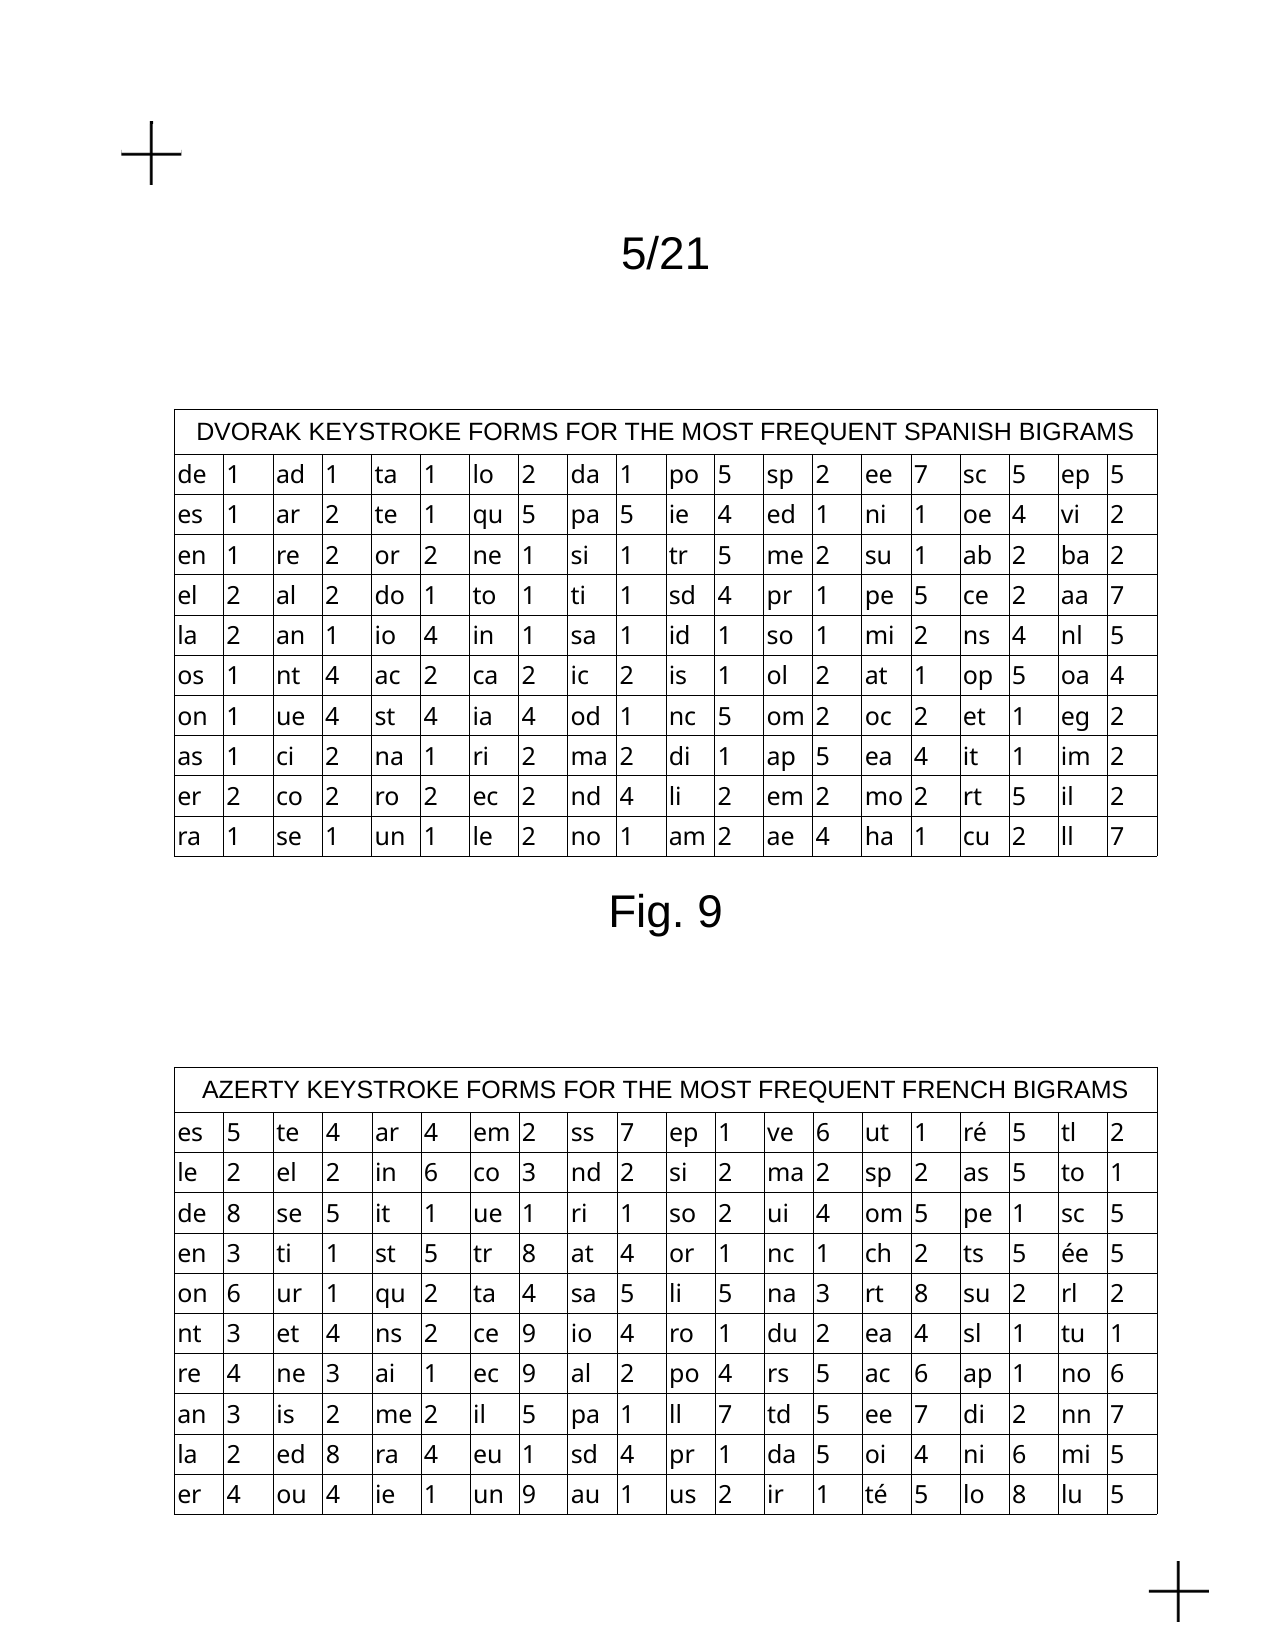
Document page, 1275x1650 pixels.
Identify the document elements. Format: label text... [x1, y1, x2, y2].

table_cell it [961, 736, 1009, 775]
table_cell ed [274, 1435, 322, 1474]
table_cell lo [470, 455, 518, 494]
table_cell en [175, 535, 223, 574]
table_cell ll [1059, 817, 1107, 856]
table_cell 2 [813, 656, 861, 695]
table_cell 2 [1010, 535, 1058, 574]
table_cell 5 [1108, 1435, 1157, 1474]
table_cell 2 [1010, 1274, 1058, 1313]
table_cell ns [373, 1314, 421, 1353]
table_cell oi [863, 1435, 911, 1474]
table_cell 2 [813, 455, 861, 494]
table_cell pe [961, 1193, 1009, 1232]
table_cell 1 [519, 535, 567, 574]
table_cell ri [568, 1193, 617, 1232]
table_cell 1 [323, 455, 371, 494]
table_cell 9 [520, 1475, 567, 1514]
table_cell so [764, 616, 812, 655]
table_cell 7 [618, 1113, 666, 1152]
table_cell si [667, 1153, 715, 1192]
table_cell 5 [1010, 455, 1058, 494]
table_cell 3 [224, 1394, 273, 1433]
table_cell ra [175, 817, 223, 856]
table_cell 5 [1108, 1234, 1157, 1273]
table_cell 2 [1108, 495, 1157, 534]
table_cell 1 [224, 455, 273, 494]
table_cell 1 [421, 495, 469, 534]
table_cell oc [862, 696, 911, 735]
table_cell 2 [1108, 535, 1157, 574]
table_cell 6 [224, 1274, 273, 1313]
table_cell 2 [1108, 1113, 1157, 1152]
table_cell 3 [224, 1314, 273, 1353]
table_cell 1 [617, 575, 666, 614]
table_cell 2 [1108, 696, 1157, 735]
table_cell 4 [323, 656, 371, 695]
table_cell re [274, 535, 322, 574]
table_cell 2 [618, 1354, 666, 1393]
table_cell ma [765, 1153, 813, 1192]
table_cell 2 [813, 535, 861, 574]
table_cell un [372, 817, 420, 856]
table_cell et [961, 696, 1009, 735]
table_cell an [274, 616, 322, 655]
table_cell 5 [912, 1475, 960, 1514]
table_cell st [372, 696, 420, 735]
table_cell 8 [323, 1435, 372, 1474]
table_cell si [568, 535, 616, 574]
table_cell so [667, 1193, 715, 1232]
table_cell nd [568, 1153, 617, 1192]
table_cell ts [961, 1234, 1009, 1273]
table_cell 1 [1010, 1354, 1058, 1393]
table_cell ta [471, 1274, 519, 1313]
table_cell au [568, 1475, 617, 1514]
table_cell 5 [814, 1435, 862, 1474]
table_cell od [568, 696, 616, 735]
table_cell le [175, 1153, 223, 1192]
table_cell 1 [618, 1475, 666, 1514]
table_cell 2 [323, 535, 371, 574]
table_cell sd [568, 1435, 617, 1474]
table_cell 1 [618, 1394, 666, 1433]
table_cell im [1059, 736, 1107, 775]
table_cell st [373, 1234, 421, 1273]
table_cell nt [175, 1314, 223, 1353]
table_cell tr [471, 1234, 519, 1273]
table_cell am [667, 817, 714, 856]
table_cell co [471, 1153, 519, 1192]
table_cell 4 [912, 736, 960, 775]
table_cell 5 [912, 575, 960, 614]
table_cell 2 [1010, 1394, 1058, 1433]
table_cell ur [274, 1274, 322, 1313]
table_cell nn [1059, 1394, 1107, 1433]
table_cell 1 [715, 616, 763, 655]
table_cell er [175, 776, 223, 816]
table_cell 1 [813, 575, 861, 614]
table_cell 1 [224, 535, 273, 574]
table_cell om [764, 696, 812, 735]
table_cell ed [764, 495, 812, 534]
table_cell lu [1059, 1475, 1107, 1514]
table_cell 1 [814, 1234, 862, 1273]
table_cell 4 [1108, 656, 1157, 695]
table_cell té [863, 1475, 911, 1514]
table_cell ni [961, 1435, 1009, 1474]
table_cell 2 [715, 776, 763, 816]
table_cell io [372, 616, 420, 655]
table_cell 1 [912, 656, 960, 695]
table_cell 6 [1108, 1354, 1157, 1393]
table_cell 7 [912, 455, 960, 494]
table_cell 1 [715, 736, 763, 775]
table_cell ta [372, 455, 420, 494]
table_cell al [568, 1354, 617, 1393]
table_cell us [667, 1475, 715, 1514]
table_cell ie [373, 1475, 421, 1514]
table_cell de [175, 455, 223, 494]
table_cell 5 [715, 455, 763, 494]
table_cell 2 [912, 616, 960, 655]
table_cell to [1059, 1153, 1107, 1192]
table_cell ne [470, 535, 518, 574]
table_cell 3 [814, 1274, 862, 1313]
table_cell mi [862, 616, 911, 655]
table_cell mi [1059, 1435, 1107, 1474]
table_cell ia [470, 696, 518, 735]
table_cell pa [568, 1394, 617, 1433]
table_cell 1 [1010, 1193, 1058, 1232]
table_cell op [961, 656, 1009, 695]
table_cell 1 [618, 1193, 666, 1232]
table_cell ns [961, 616, 1009, 655]
table_cell in [373, 1153, 421, 1192]
table_cell ou [274, 1475, 322, 1514]
table_cell 4 [1010, 616, 1058, 655]
table_cell 1 [520, 1435, 567, 1474]
table_cell ti [274, 1234, 322, 1273]
table_cell 2 [224, 776, 273, 816]
table_cell 2 [422, 1274, 470, 1313]
table_cell 1 [519, 616, 567, 655]
table_cell tu [1059, 1314, 1107, 1353]
table_cell ma [568, 736, 616, 775]
table_cell il [1059, 776, 1107, 816]
table_cell 7 [1108, 817, 1157, 856]
table_cell ve [765, 1113, 813, 1152]
table_cell 1 [716, 1314, 764, 1353]
table_cell na [765, 1274, 813, 1313]
table_cell 2 [1108, 776, 1157, 816]
table_cell 4 [912, 1435, 960, 1474]
table_cell el [175, 575, 223, 614]
table_cell 2 [813, 696, 861, 735]
table_cell su [862, 535, 911, 574]
table_cell sc [1059, 1193, 1107, 1232]
table_cell 1 [912, 1113, 960, 1152]
table_cell os [175, 656, 223, 695]
table_cell ec [471, 1354, 519, 1393]
table_cell do [372, 575, 420, 614]
table_cell 4 [715, 575, 763, 614]
table_cell 4 [618, 1435, 666, 1474]
table_cell li [667, 1274, 715, 1313]
table_cell il [471, 1394, 519, 1433]
text 5/21 [150, 227, 1181, 279]
table_cell du [765, 1314, 813, 1353]
table_cell 1 [1010, 696, 1058, 735]
table_cell pe [862, 575, 911, 614]
table_cell ea [863, 1314, 911, 1353]
table_cell 2 [421, 656, 469, 695]
table_cell eg [1059, 696, 1107, 735]
picture [1148, 1561, 1209, 1622]
table_cell 2 [1108, 736, 1157, 775]
table_cell ep [1059, 455, 1107, 494]
table_cell is [667, 656, 714, 695]
table_cell en [175, 1234, 223, 1273]
table_cell da [765, 1435, 813, 1474]
table_cell 1 [520, 1193, 567, 1232]
table_cell sp [863, 1153, 911, 1192]
table_header DVORAK KEYSTROKE FORMS FOR THE MOST FREQUENT SPANISH BIGRAMS [175, 410, 1157, 454]
table_cell 4 [618, 1314, 666, 1353]
table_cell 1 [912, 535, 960, 574]
table_cell 5 [1108, 1193, 1157, 1232]
table_cell 4 [422, 1113, 470, 1152]
table_cell 5 [1010, 1153, 1058, 1192]
table_cell mo [862, 776, 911, 816]
table_cell 2 [716, 1475, 764, 1514]
table_cell 1 [323, 1234, 372, 1273]
table_cell ad [274, 455, 322, 494]
table_cell 7 [716, 1394, 764, 1433]
table_cell te [372, 495, 420, 534]
table_cell 2 [323, 1394, 372, 1433]
table_cell na [372, 736, 420, 775]
table_cell 2 [224, 575, 273, 614]
table_cell ec [470, 776, 518, 816]
table_cell 8 [1010, 1475, 1058, 1514]
table_cell po [667, 1354, 715, 1393]
table_cell io [568, 1314, 617, 1353]
table_cell ro [372, 776, 420, 816]
table_cell pr [764, 575, 812, 614]
table_cell vi [1059, 495, 1107, 534]
table_cell ap [764, 736, 812, 775]
table_cell 2 [814, 1153, 862, 1192]
table_cell 1 [617, 535, 666, 574]
table_cell ré [961, 1113, 1009, 1152]
table_cell ui [765, 1193, 813, 1232]
table_cell it [373, 1193, 421, 1232]
table_cell 1 [421, 575, 469, 614]
table_cell em [764, 776, 812, 816]
table_cell 4 [323, 1314, 372, 1353]
table_cell 1 [421, 736, 469, 775]
table_cell oa [1059, 656, 1107, 695]
table_cell co [274, 776, 322, 816]
table_cell to [470, 575, 518, 614]
table_cell no [1059, 1354, 1107, 1393]
table_cell 1 [323, 1274, 372, 1313]
table_cell 2 [323, 575, 371, 614]
table_cell 7 [912, 1394, 960, 1433]
table_cell 2 [422, 1314, 470, 1353]
table_cell 2 [323, 776, 371, 816]
table_cell al [274, 575, 322, 614]
table_cell 5 [1010, 656, 1058, 695]
table_cell se [274, 1193, 322, 1232]
table_cell ée [1059, 1234, 1107, 1273]
table_cell ci [274, 736, 322, 775]
table_cell 4 [618, 1234, 666, 1273]
table_cell 5 [520, 1394, 567, 1433]
table_cell nl [1059, 616, 1107, 655]
table_cell td [765, 1394, 813, 1433]
table_cell 1 [323, 616, 371, 655]
table_cell 2 [813, 776, 861, 816]
table_cell 1 [1108, 1314, 1157, 1353]
table_cell ue [471, 1193, 519, 1232]
table_cell 6 [1010, 1435, 1058, 1474]
table_cell 1 [224, 495, 273, 534]
table_cell 1 [422, 1354, 470, 1393]
table_cell es [175, 1113, 223, 1152]
table_cell un [471, 1475, 519, 1514]
text Fig. 9 [150, 885, 1181, 937]
table_cell 4 [422, 1435, 470, 1474]
table_cell 2 [617, 736, 666, 775]
table_cell di [667, 736, 714, 775]
table_cell 5 [519, 495, 567, 534]
table_cell as [961, 1153, 1009, 1192]
table_cell 5 [1108, 1475, 1157, 1514]
table_cell 2 [323, 495, 371, 534]
table_cell 2 [1108, 1274, 1157, 1313]
table_cell 2 [912, 1234, 960, 1273]
table_cell 4 [912, 1314, 960, 1353]
table_cell 5 [716, 1274, 764, 1313]
table_cell 1 [715, 656, 763, 695]
table_cell 2 [421, 535, 469, 574]
table_cell cu [961, 817, 1009, 856]
table_cell 2 [519, 776, 567, 816]
table_cell 1 [617, 696, 666, 735]
table_cell re [175, 1354, 223, 1393]
table_cell or [372, 535, 420, 574]
table_cell qu [373, 1274, 421, 1313]
table_cell 5 [617, 495, 666, 534]
table_cell le [470, 817, 518, 856]
table_cell ie [667, 495, 714, 534]
table_cell 5 [814, 1354, 862, 1393]
table_cell rt [863, 1274, 911, 1313]
table_cell ea [862, 736, 911, 775]
table_cell rs [765, 1354, 813, 1393]
table_cell 1 [813, 495, 861, 534]
table_cell rt [961, 776, 1009, 816]
table_cell ha [862, 817, 911, 856]
table_cell 1 [1010, 736, 1058, 775]
table_cell 4 [814, 1193, 862, 1232]
table_cell me [373, 1394, 421, 1433]
table_cell 1 [1108, 1153, 1157, 1192]
table_cell 1 [519, 575, 567, 614]
table_cell 3 [520, 1153, 567, 1192]
table_cell 3 [323, 1354, 372, 1393]
table_cell 1 [224, 696, 273, 735]
table_cell 1 [716, 1234, 764, 1273]
table_cell eu [471, 1435, 519, 1474]
table_cell ce [961, 575, 1009, 614]
table_cell 6 [814, 1113, 862, 1152]
table_cell 7 [1108, 1394, 1157, 1433]
table_cell 2 [323, 1153, 372, 1192]
table_cell li [667, 776, 714, 816]
table_cell pa [568, 495, 616, 534]
table_cell 4 [716, 1354, 764, 1393]
table_cell me [764, 535, 812, 574]
table_cell la [175, 1435, 223, 1474]
table_cell qu [470, 495, 518, 534]
table_cell 5 [814, 1394, 862, 1433]
table_cell sa [568, 616, 616, 655]
table_cell de [175, 1193, 223, 1232]
table_cell ap [961, 1354, 1009, 1393]
table_cell sa [568, 1274, 617, 1313]
table_cell 4 [323, 696, 371, 735]
table_cell ca [470, 656, 518, 695]
table_cell 4 [520, 1274, 567, 1313]
table_cell ri [470, 736, 518, 775]
picture [121, 121, 182, 185]
table_cell nc [765, 1234, 813, 1273]
table_cell 8 [224, 1193, 273, 1232]
table_cell 5 [323, 1193, 372, 1232]
table_cell 1 [323, 817, 371, 856]
table_cell 1 [224, 817, 273, 856]
table_cell oe [961, 495, 1009, 534]
table_cell ee [862, 455, 911, 494]
table_cell 2 [912, 696, 960, 735]
table_cell on [175, 1274, 223, 1313]
table_cell 2 [421, 776, 469, 816]
table_cell on [175, 696, 223, 735]
table_cell 4 [421, 696, 469, 735]
table_cell ne [274, 1354, 322, 1393]
table_cell 4 [323, 1475, 372, 1514]
table_cell 8 [912, 1274, 960, 1313]
table_cell ch [863, 1234, 911, 1273]
table_cell 4 [617, 776, 666, 816]
table_cell 5 [912, 1193, 960, 1232]
table_cell ae [764, 817, 812, 856]
table_cell 5 [715, 696, 763, 735]
table_cell nc [667, 696, 714, 735]
table_cell om [863, 1193, 911, 1232]
table_cell 1 [617, 455, 666, 494]
table_cell ss [568, 1113, 617, 1152]
table_cell 5 [813, 736, 861, 775]
table_cell su [961, 1274, 1009, 1313]
table_cell 4 [224, 1475, 273, 1514]
table_cell 2 [912, 1153, 960, 1192]
table_cell 5 [618, 1274, 666, 1313]
table_cell ll [667, 1394, 715, 1433]
table_cell ol [764, 656, 812, 695]
table_cell ac [863, 1354, 911, 1393]
table_cell 1 [617, 817, 666, 856]
table_cell 4 [421, 616, 469, 655]
table_cell in [470, 616, 518, 655]
table_cell se [274, 817, 322, 856]
table_cell nd [568, 776, 616, 816]
table_cell 5 [422, 1234, 470, 1273]
table_cell 5 [1108, 455, 1157, 494]
table_cell 5 [1108, 616, 1157, 655]
table_cell at [862, 656, 911, 695]
table_cell ee [863, 1394, 911, 1433]
table_cell 2 [422, 1394, 470, 1433]
table_cell 9 [520, 1314, 567, 1353]
table_cell em [471, 1113, 519, 1152]
table_cell 5 [1010, 1113, 1058, 1152]
table_cell 1 [912, 495, 960, 534]
table_cell ir [765, 1475, 813, 1514]
table_cell id [667, 616, 714, 655]
table_cell 4 [715, 495, 763, 534]
table_cell an [175, 1394, 223, 1433]
table_cell 1 [224, 656, 273, 695]
table_cell 4 [519, 696, 567, 735]
table_cell 4 [323, 1113, 372, 1152]
table_cell 2 [519, 736, 567, 775]
table_cell ai [373, 1354, 421, 1393]
table_cell 1 [716, 1113, 764, 1152]
table_cell ar [373, 1113, 421, 1152]
table_cell ac [372, 656, 420, 695]
table_cell tr [667, 535, 714, 574]
table_cell 5 [715, 535, 763, 574]
table_cell 1 [421, 817, 469, 856]
table_cell sl [961, 1314, 1009, 1353]
table_cell di [961, 1394, 1009, 1433]
table_cell 2 [716, 1193, 764, 1232]
table_cell 7 [1108, 575, 1157, 614]
table_cell tl [1059, 1113, 1107, 1152]
table_cell no [568, 817, 616, 856]
table_cell po [667, 455, 714, 494]
table_cell 3 [224, 1234, 273, 1273]
table_cell 2 [1010, 817, 1058, 856]
table_cell 6 [912, 1354, 960, 1393]
table_cell 1 [422, 1475, 470, 1514]
table_cell 5 [1010, 1234, 1058, 1273]
table_cell aa [1059, 575, 1107, 614]
table_cell ut [863, 1113, 911, 1152]
table_cell 2 [520, 1113, 567, 1152]
table_cell ar [274, 495, 322, 534]
table_cell sd [667, 575, 714, 614]
table_cell 1 [224, 736, 273, 775]
table_cell pr [667, 1435, 715, 1474]
table_cell ra [373, 1435, 421, 1474]
table_cell ba [1059, 535, 1107, 574]
table_cell 2 [912, 776, 960, 816]
table_cell 1 [422, 1193, 470, 1232]
table_cell lo [961, 1475, 1009, 1514]
table_cell 1 [813, 616, 861, 655]
table_cell 2 [224, 1435, 273, 1474]
table_cell 6 [422, 1153, 470, 1192]
table_cell 1 [716, 1435, 764, 1474]
table_cell sp [764, 455, 812, 494]
table_cell is [274, 1394, 322, 1433]
table_cell 1 [617, 616, 666, 655]
table_cell da [568, 455, 616, 494]
table_cell 2 [224, 1153, 273, 1192]
table_cell 2 [519, 656, 567, 695]
table_cell 8 [520, 1234, 567, 1273]
table_cell rl [1059, 1274, 1107, 1313]
table_cell ic [568, 656, 616, 695]
table_cell 2 [617, 656, 666, 695]
table_cell 9 [520, 1354, 567, 1393]
table_cell sc [961, 455, 1009, 494]
table_cell ep [667, 1113, 715, 1152]
table_cell 5 [224, 1113, 273, 1152]
table_cell ni [862, 495, 911, 534]
table_cell ab [961, 535, 1009, 574]
table_cell 2 [716, 1153, 764, 1192]
table_cell 2 [224, 616, 273, 655]
table_cell 2 [519, 817, 567, 856]
table_cell 2 [1010, 575, 1058, 614]
table_cell 2 [814, 1314, 862, 1353]
table_cell 2 [519, 455, 567, 494]
table_cell 4 [1010, 495, 1058, 534]
table_header AZERTY KEYSTROKE FORMS FOR THE MOST FREQUENT FRENCH BIGRAMS [175, 1068, 1157, 1112]
table_cell er [175, 1475, 223, 1514]
table_cell la [175, 616, 223, 655]
table_cell 4 [813, 817, 861, 856]
table_cell ue [274, 696, 322, 735]
table_cell 4 [224, 1354, 273, 1393]
table_cell as [175, 736, 223, 775]
table_cell 2 [715, 817, 763, 856]
table_cell or [667, 1234, 715, 1273]
table_cell el [274, 1153, 322, 1192]
table_cell nt [274, 656, 322, 695]
table_cell 1 [814, 1475, 862, 1514]
table_cell 1 [421, 455, 469, 494]
table_cell es [175, 495, 223, 534]
table_cell 1 [1010, 1314, 1058, 1353]
table_cell at [568, 1234, 617, 1273]
table_cell et [274, 1314, 322, 1353]
table_cell ce [471, 1314, 519, 1353]
table_cell 2 [618, 1153, 666, 1192]
table_cell 5 [1010, 776, 1058, 816]
table_cell ro [667, 1314, 715, 1353]
table_cell 1 [912, 817, 960, 856]
table_cell ti [568, 575, 616, 614]
table_cell 2 [323, 736, 371, 775]
table_cell te [274, 1113, 322, 1152]
